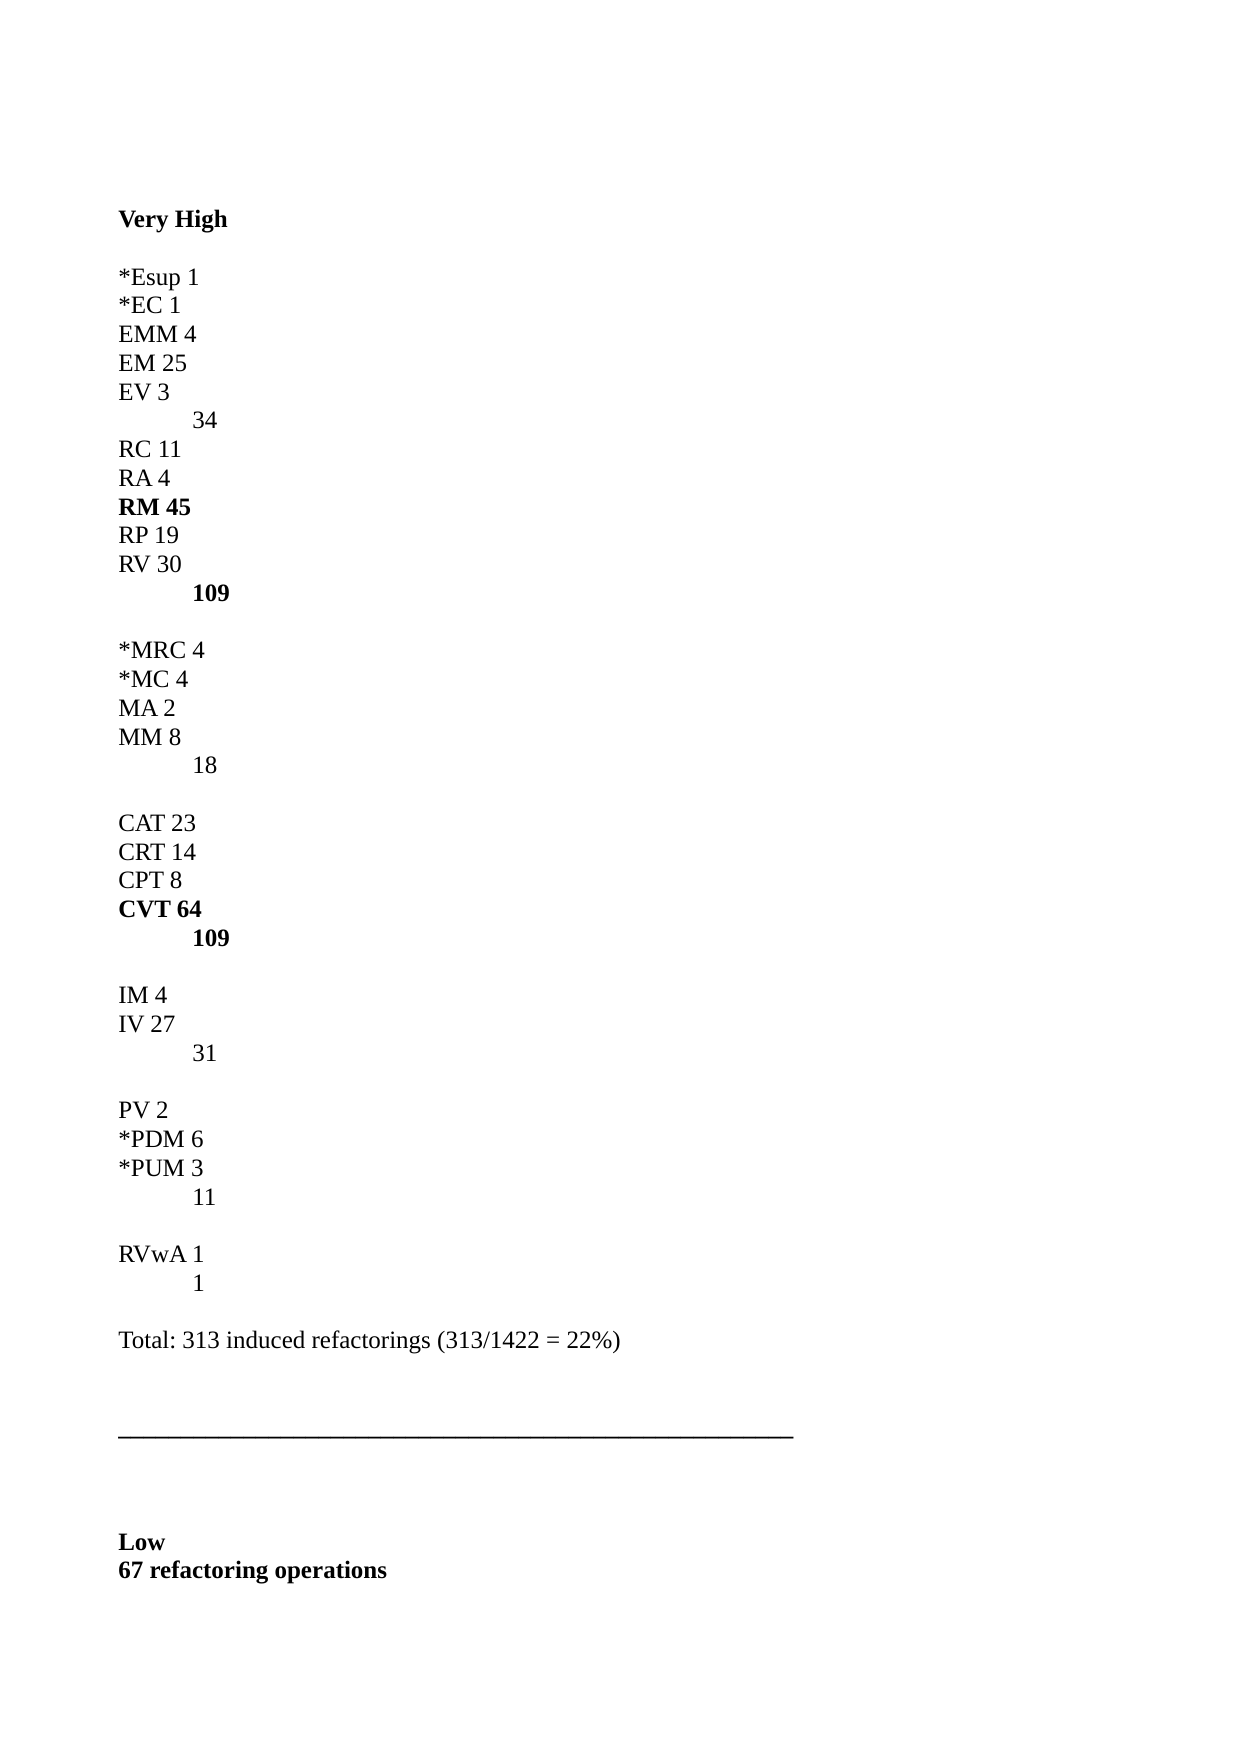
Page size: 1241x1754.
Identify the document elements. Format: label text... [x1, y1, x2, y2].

text IM 4 [118, 981, 1122, 1009]
text RVwA 1 [118, 1239, 1122, 1268]
text *PDM 6 [118, 1124, 1122, 1153]
text PV 2 [118, 1096, 1122, 1124]
text CPT 8 [118, 866, 1122, 894]
text MA 2 [118, 693, 1122, 722]
text *MRC 4 [118, 636, 1122, 664]
text Total: 313 induced refactorings (313/1422 = 22%) [118, 1326, 1122, 1354]
text 67 refactoring operations [118, 1556, 1122, 1584]
text *MC 4 [118, 664, 1122, 693]
text RM 45 [118, 492, 1122, 521]
text IV 27 [118, 1009, 1122, 1038]
text 1 [118, 1268, 1122, 1297]
text Low [118, 1527, 1122, 1556]
text RV 30 [118, 549, 1122, 578]
text EV 3 [118, 377, 1122, 406]
text RA 4 [118, 463, 1122, 492]
text *Esup 1 [118, 262, 1122, 291]
text CRT 14 [118, 837, 1122, 866]
text CVT 64 [118, 894, 1122, 923]
text RC 11 [118, 434, 1122, 463]
text 18 [118, 751, 1122, 779]
text *EC 1 [118, 291, 1122, 319]
text EM 25 [118, 348, 1122, 377]
text *PUM 3 [118, 1153, 1122, 1182]
text CAT 23 [118, 808, 1122, 837]
text EMM 4 [118, 319, 1122, 348]
text 31 [118, 1038, 1122, 1067]
text 109 [118, 578, 1122, 607]
text Very High [118, 204, 1122, 233]
text 109 [118, 923, 1122, 952]
text RP 19 [118, 521, 1122, 549]
text 11 [118, 1182, 1122, 1211]
text 34 [118, 406, 1122, 434]
text ______________________________________________________ [118, 1412, 1122, 1441]
text MM 8 [118, 722, 1122, 751]
